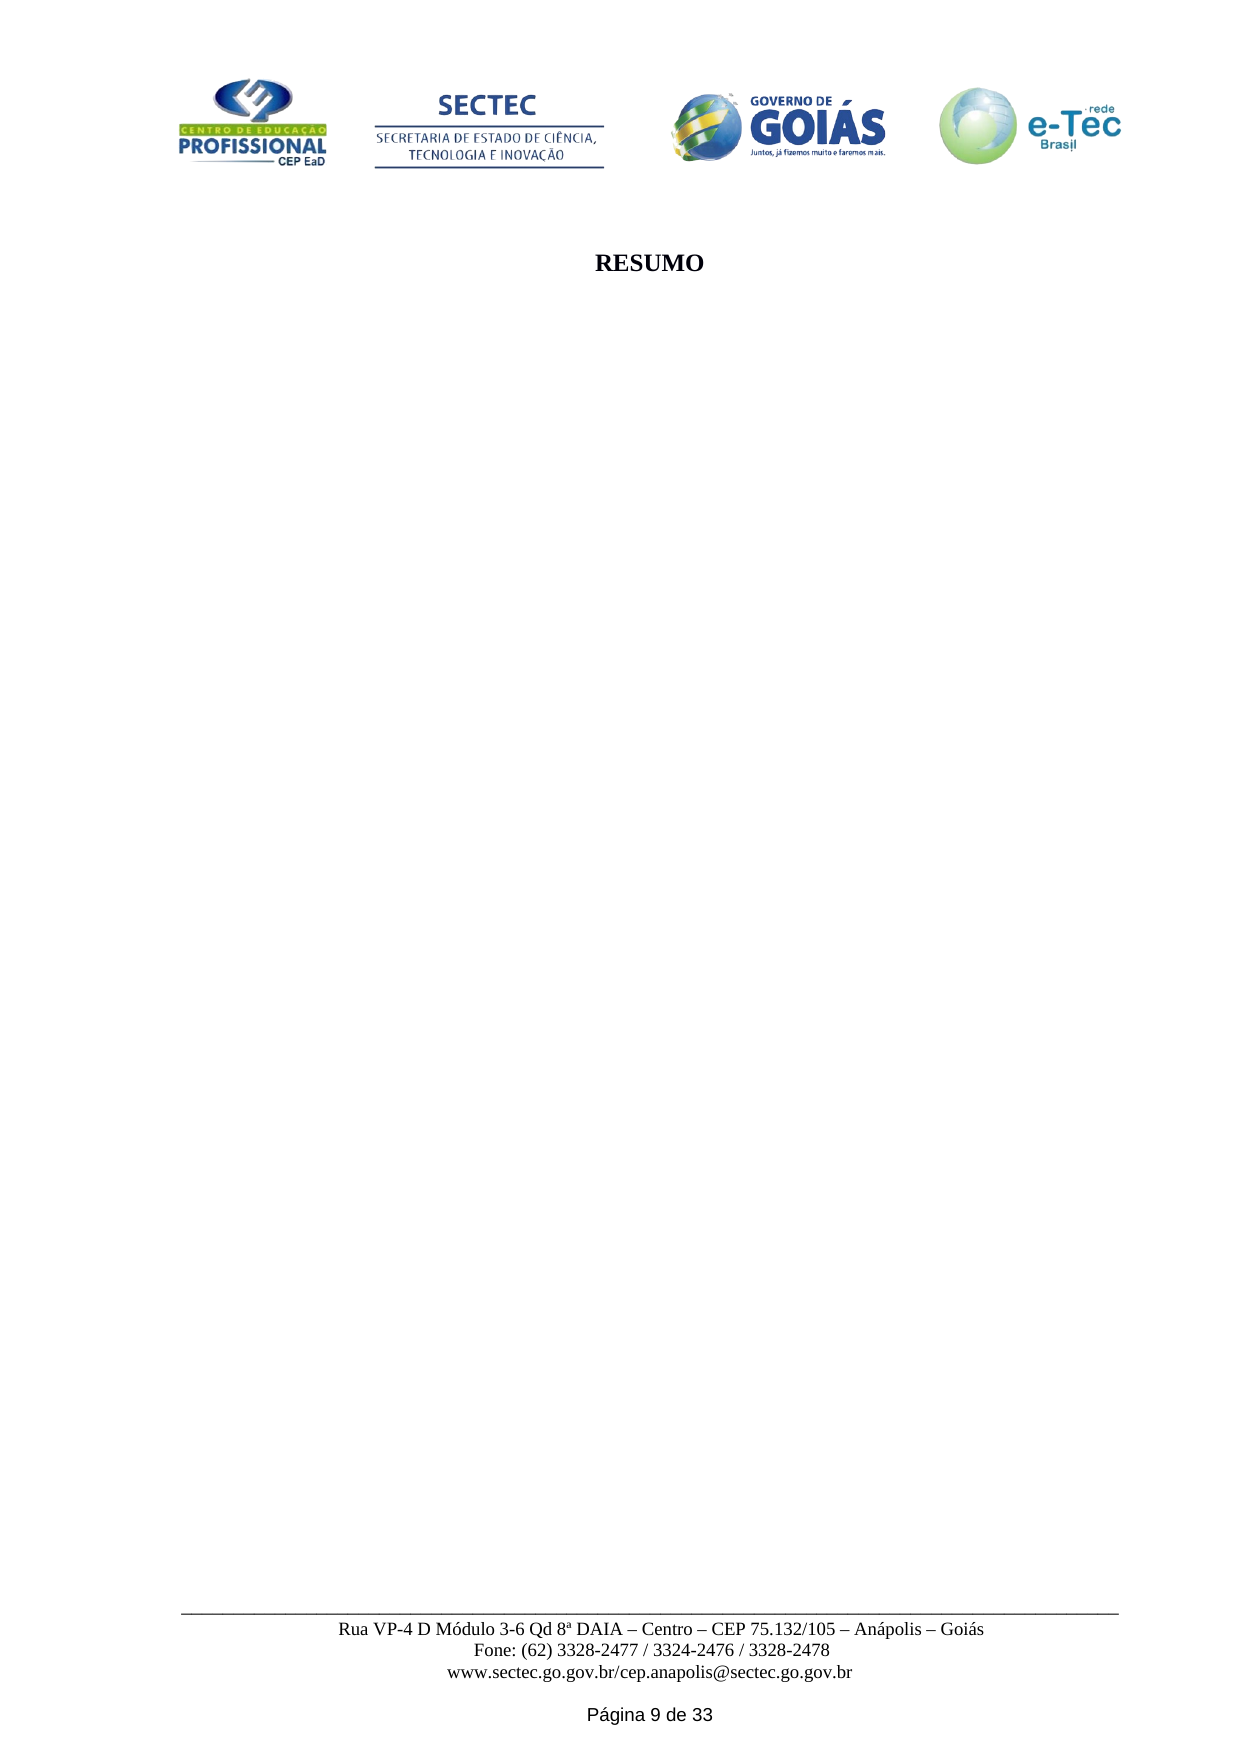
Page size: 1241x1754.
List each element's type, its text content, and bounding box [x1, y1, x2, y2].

text RESUMO [177, 248, 1122, 277]
picture [177, 75, 1123, 176]
